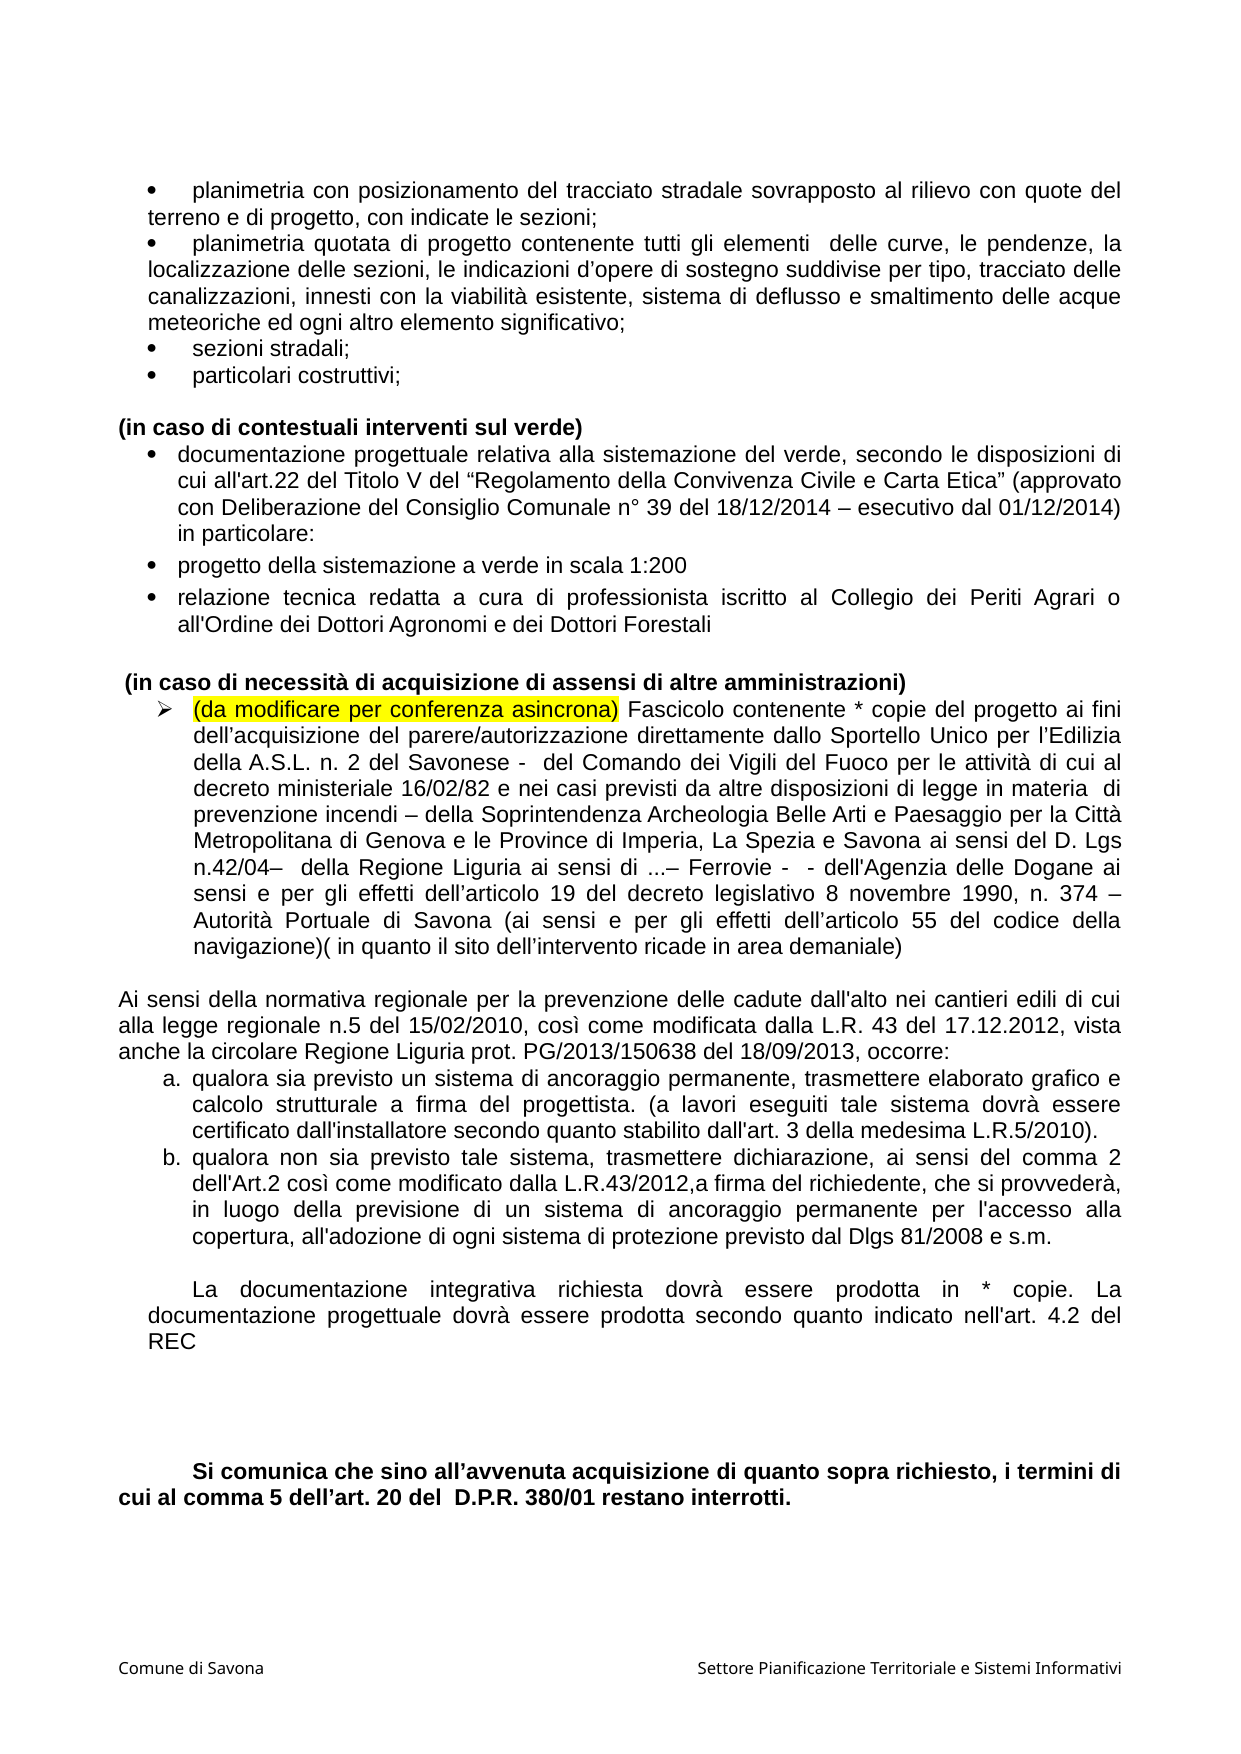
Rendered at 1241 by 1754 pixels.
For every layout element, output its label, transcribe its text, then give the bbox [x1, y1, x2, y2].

list progetto della sistemazione a verde in scala 1:200 [148, 552, 1122, 578]
text La documentazione integrativa richiesta dovrà essere prodotta in * copie. La documentazione progettuale dovrà essere prodotta secondo quanto indicato nell'art. 4.2 del REC [148, 1276, 1122, 1354]
list (da modificare per conferenza asincrona) Fascicolo contenente * copie del progetto ai fini dell’acquisizione del parere/autorizzazione direttamente dallo Sportello Unico per l’Edilizia della A.S.L. n. 2 del Savonese - del Comando dei Vigili del Fuoco per le attività di cui al decreto ministeriale 16/02/82 e nei casi previsti da altre disposizioni di legge in materia di prevenzione incendi – della Soprintendenza Archeologia Belle Arti e Paesaggio per la Città Metropolitana di Genova e le Province di Imperia, La Spezia e Savona ai sensi del D. Lgs n.42/04– della Regione Liguria ai sensi di ...– Ferrovie - - dell'Agenzia delle Dogane ai sensi e per gli effetti dell’articolo 19 del decreto legislativo 8 novembre 1990, n. 374 – Autorità Portuale di Savona (ai sensi e per gli effetti dell’articolo 55 del codice della navigazione)( in quanto il sito dell’intervento ricade in area demaniale) [156, 696, 1122, 959]
text Ai sensi della normativa regionale per la prevenzione delle cadute dall'alto nei cantieri edili di cui alla legge regionale n.5 del 15/02/2010, così come modificata dalla L.R. 43 del 17.12.2012, vista anche la circolare Regione Liguria prot. PG/2013/150638 del 18/09/2013, occorre: [118, 986, 1122, 1065]
list qualora sia previsto un sistema di ancoraggio permanente, trasmettere elaborato grafico e calcolo strutturale a firma del progettista. (a lavori eseguiti tale sistema dovrà essere certificato dall'installatore secondo quanto stabilito dall'art. 3 della medesima L.R.5/2010). [162, 1065, 1122, 1144]
list qualora non sia previsto tale sistema, trasmettere dichiarazione, ai sensi del comma 2 dell'Art.2 così come modificato dalla L.R.43/2012,a firma del richiedente, che si provvederà, in luogo della previsione di un sistema di ancoraggio permanente per l'accesso alla copertura, all'adozione di ogni sistema di protezione previsto dal Dlgs 81/2008 e s.m. [162, 1144, 1122, 1249]
list relazione tecnica redatta a cura di professionista iscritto al Collegio dei Periti Agrari o all'Ordine dei Dottori Agronomi e dei Dottori Forestali [148, 584, 1122, 637]
list particolari costruttivi; [148, 362, 1122, 388]
list planimetria con posizionamento del tracciato stradale sovrapposto al rilievo con quote del terreno e di progetto, con indicate le sezioni; [148, 177, 1122, 230]
text Si comunica che sino all’avvenuta acquisizione di quanto sopra richiesto, i termini di cui al comma 5 dell’art. 20 del D.P.R. 380/01 restano interrotti. [118, 1458, 1122, 1510]
list documentazione progettuale relativa alla sistemazione del verde, secondo le disposizioni di cui all'art.22 del Titolo V del “Regolamento della Convivenza Civile e Carta Etica” (approvato con Deliberazione del Consiglio Comunale n° 39 del 18/12/2014 – esecutivo dal 01/12/2014) in particolare: [148, 441, 1122, 546]
list planimetria quotata di progetto contenente tutti gli elementi delle curve, le pendenze, la localizzazione delle sezioni, le indicazioni d’opere di sostegno suddivise per tipo, tracciato delle canalizzazioni, innesti con la viabilità esistente, sistema di deflusso e smaltimento delle acque meteoriche ed ogni altro elemento significativo; [148, 230, 1122, 335]
text (in caso di necessità di acquisizione di assensi di altre amministrazioni) [118, 669, 1122, 696]
list sezioni stradali; [148, 335, 1122, 362]
text (in caso di contestuali interventi sul verde) [118, 414, 1004, 441]
